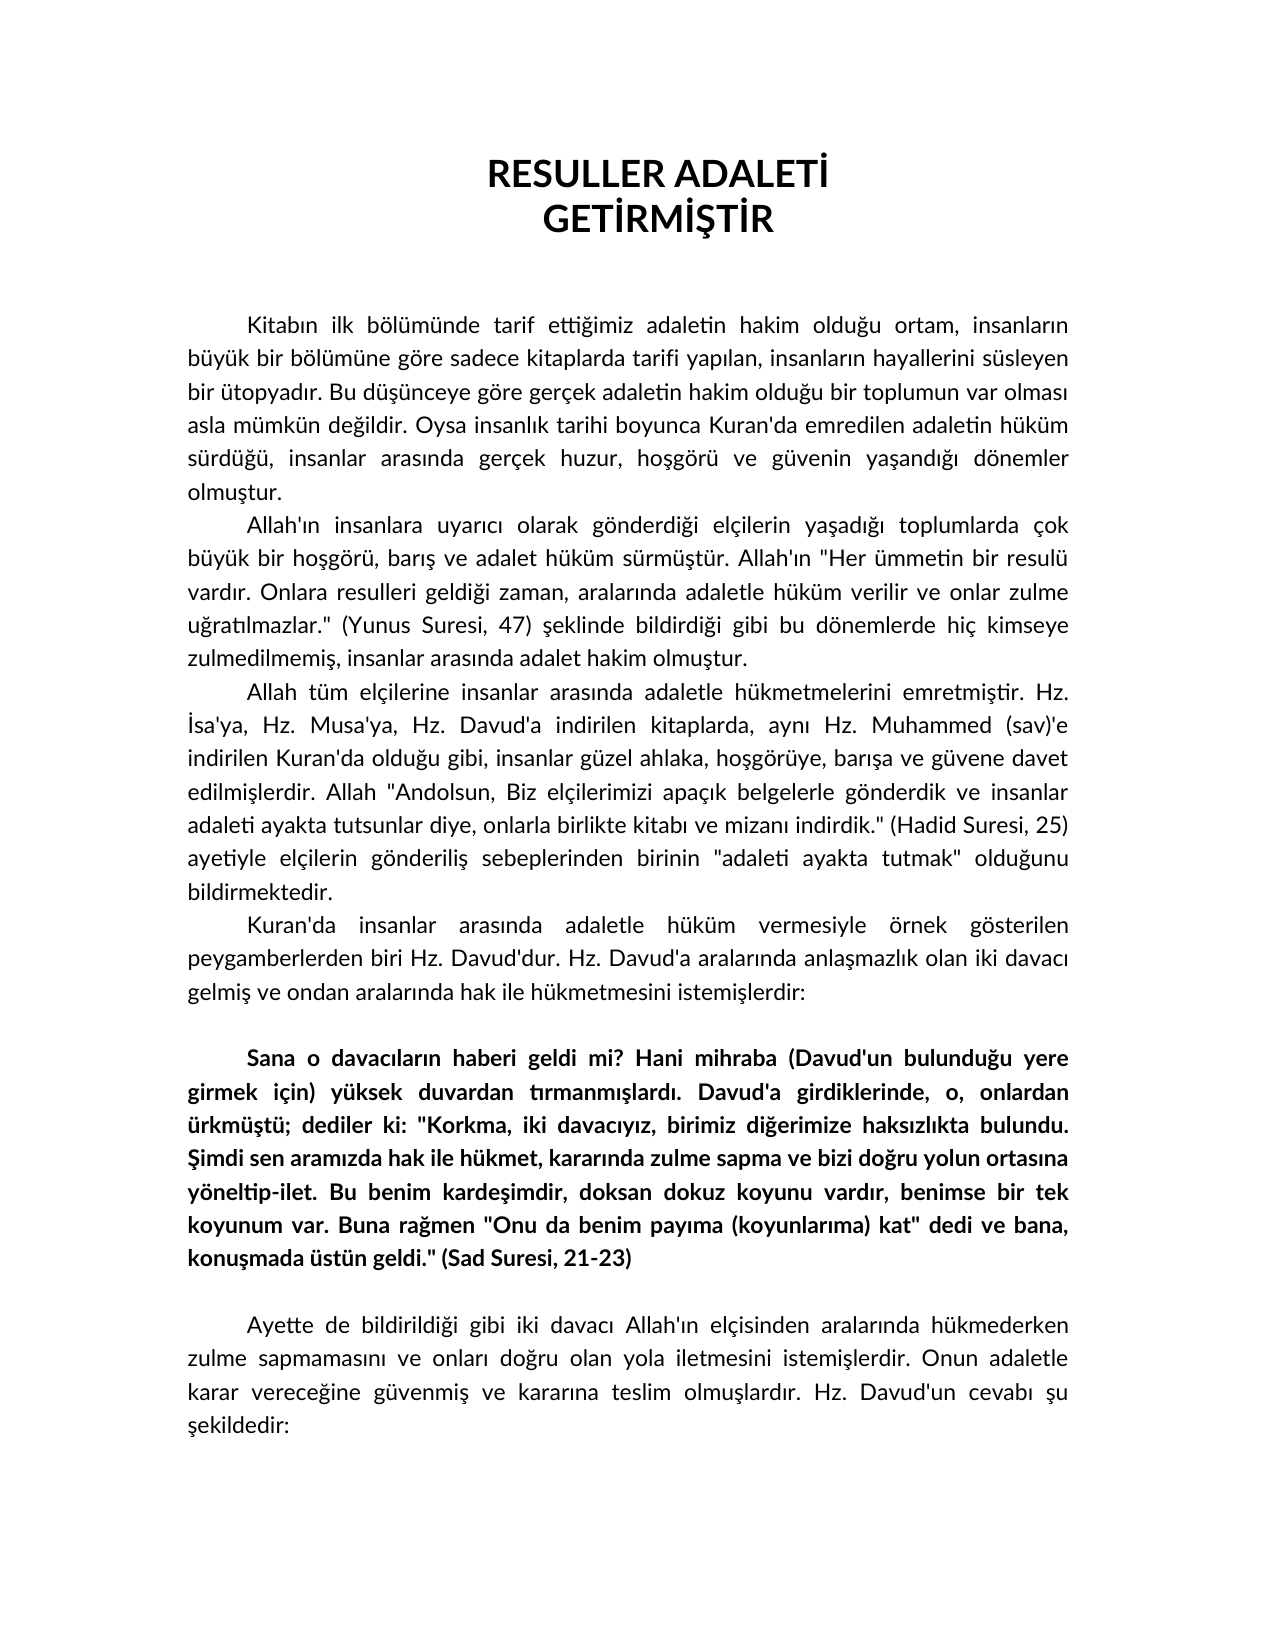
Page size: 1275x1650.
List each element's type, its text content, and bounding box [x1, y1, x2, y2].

text Kuran'da insanlar arasında adaletle hüküm vermesiyle örnek gösterilen peygamberlerden biri Hz. Davud'dur. Hz. Davud'a aralarında anlaşmazlık olan iki davacı gelmiş ve ondan aralarında hak ile hükmetmesini istemişlerdir: [187, 907, 1070, 1007]
text Kitabın ilk bölümünde tarif ettiğimiz adaletin hakim olduğu ortam, insanların büyük bir bölümüne göre sadece kitaplarda tarifi yapılan, insanların hayallerini süsleyen bir ütopyadır. Bu düşünceye göre gerçek adaletin hakim olduğu bir toplumun var olması asla mümkün değildir. Oysa insanlık tarihi boyunca Kuran'da emredilen adaletin hüküm sürdüğü, insanlar arasında gerçek huzur, hoşgörü ve güvenin yaşandığı dönemler olmuştur. [187, 307, 1070, 507]
text Sana o davacıların haberi geldi mi? Hani mihraba (Davud'un bulunduğu yere girmek için) yüksek duvardan tırmanmışlardı. Davud'a girdiklerinde, o, onlardan ürkmüştü; dediler ki: "Korkma, iki davacıyız, birimiz diğerimize haksızlıkta bulundu. Şimdi sen aramızda hak ile hükmet, kararında zulme sapma ve bizi doğru yolun ortasına yöneltip-ilet. Bu benim kardeşimdir, doksan dokuz koyunu vardır, benimse bir tek koyunum var. Buna rağmen "Onu da benim payıma (koyunlarıma) kat" dedi ve bana, konuşmada üstün geldi." (Sad Suresi, 21-23) [187, 1040, 1070, 1273]
text RESULLER ADALETİ [187, 150, 1070, 195]
text GETİRMİŞTİR [187, 195, 1070, 240]
text Ayette de bildirildiği gibi iki davacı Allah'ın elçisinden aralarında hükmederken zulme sapmamasını ve onları doğru olan yola iletmesini istemişlerdir. Onun adaletle karar vereceğine güvenmiş ve kararına teslim olmuşlardır. Hz. Davud'un cevabı şu şekildedir: [187, 1307, 1070, 1440]
text Allah'ın insanlara uyarıcı olarak gönderdiği elçilerin yaşadığı toplumlarda çok büyük bir hoşgörü, barış ve adalet hüküm sürmüştür. Allah'ın "Her ümmetin bir resulü vardır. Onlara resulleri geldiği zaman, aralarında adaletle hüküm verilir ve onlar zulme uğratılmazlar." (Yunus Suresi, 47) şeklinde bildirdiği gibi bu dönemlerde hiç kimseye zulmedilmemiş, insanlar arasında adalet hakim olmuştur. [187, 507, 1070, 673]
text Allah tüm elçilerine insanlar arasında adaletle hükmetmelerini emretmiştir. Hz. İsa'ya, Hz. Musa'ya, Hz. Davud'a indirilen kitaplarda, aynı Hz. Muhammed (sav)'e indirilen Kuran'da olduğu gibi, insanlar güzel ahlaka, hoşgörüye, barışa ve güvene davet edilmişlerdir. Allah "Andolsun, Biz elçilerimizi apaçık belgelerle gönderdik ve insanlar adaleti ayakta tutsunlar diye, onlarla birlikte kitabı ve mizanı indirdik." (Hadid Suresi, 25) ayetiyle elçilerin gönderiliş sebeplerinden birinin "adaleti ayakta tutmak" olduğunu bildirmektedir. [187, 673, 1070, 907]
